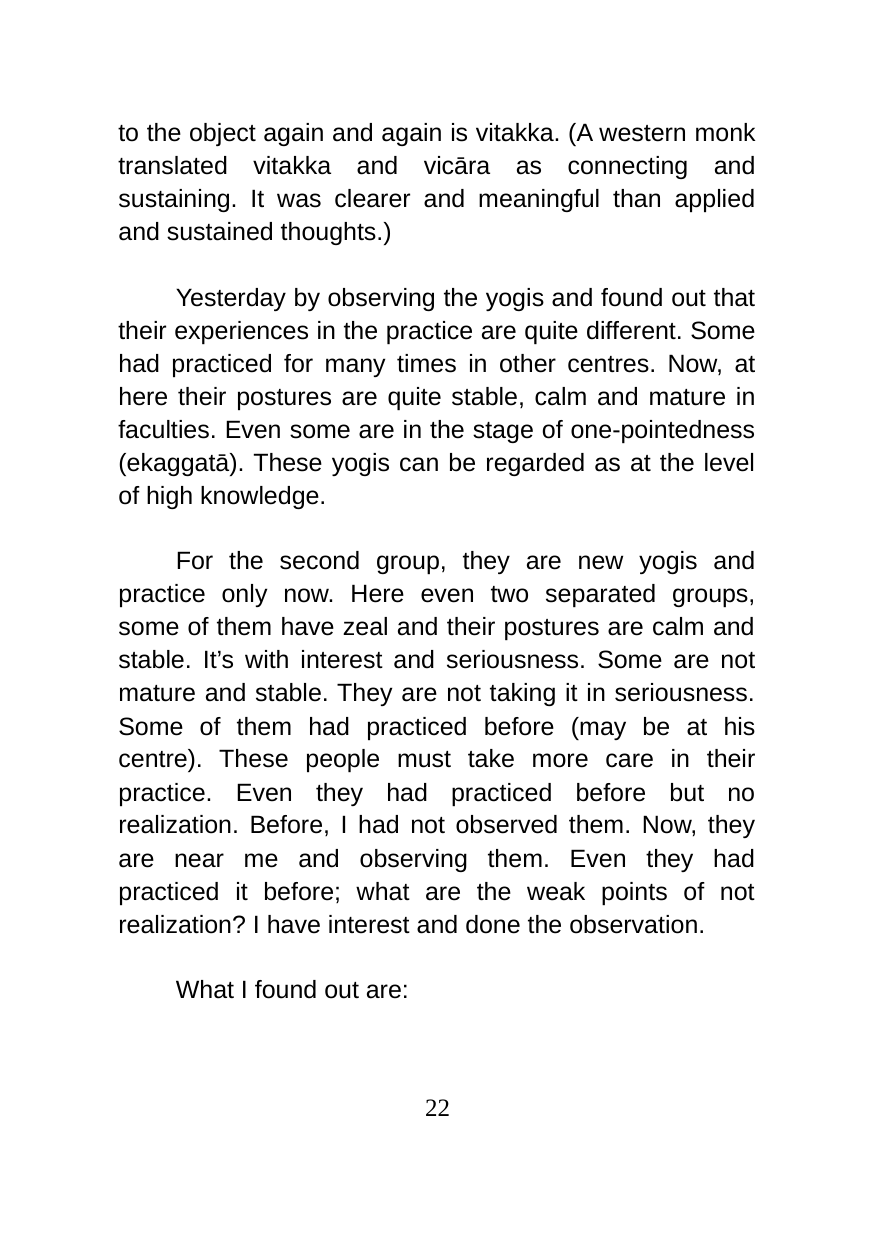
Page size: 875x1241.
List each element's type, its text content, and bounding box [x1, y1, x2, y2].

text to the object again and again is vitakka. (A western monk translated vitakka and vicāra as connecting and sustaining. It was clearer and meaningful than applied and sustained thoughts.) [118, 118, 756, 246]
text For the second group, they are new yogis and practice only now. Here even two separated groups, some of them have zeal and their postures are calm and stable. It’s with interest and seriousness. Some are not mature and stable. They are not taking it in seriousness. Some of them had practiced before (may be at his centre). These people must take more care in their practice. Even they had practiced before but no realization. Before, I had not observed them. Now, they are near me and observing them. Even they had practiced it before; what are the weak points of not realization? I have interest and done the observation. [118, 546, 756, 938]
text Yesterday by observing the yogis and found out that their experiences in the practice are quite different. Some had practiced for many times in other centres. Now, at here their postures are quite stable, calm and mature in faculties. Even some are in the stage of one-pointedness (ekaggatā). These yogis can be regarded as at the level of high knowledge. [118, 283, 756, 509]
text What I found out are: [118, 975, 756, 1004]
